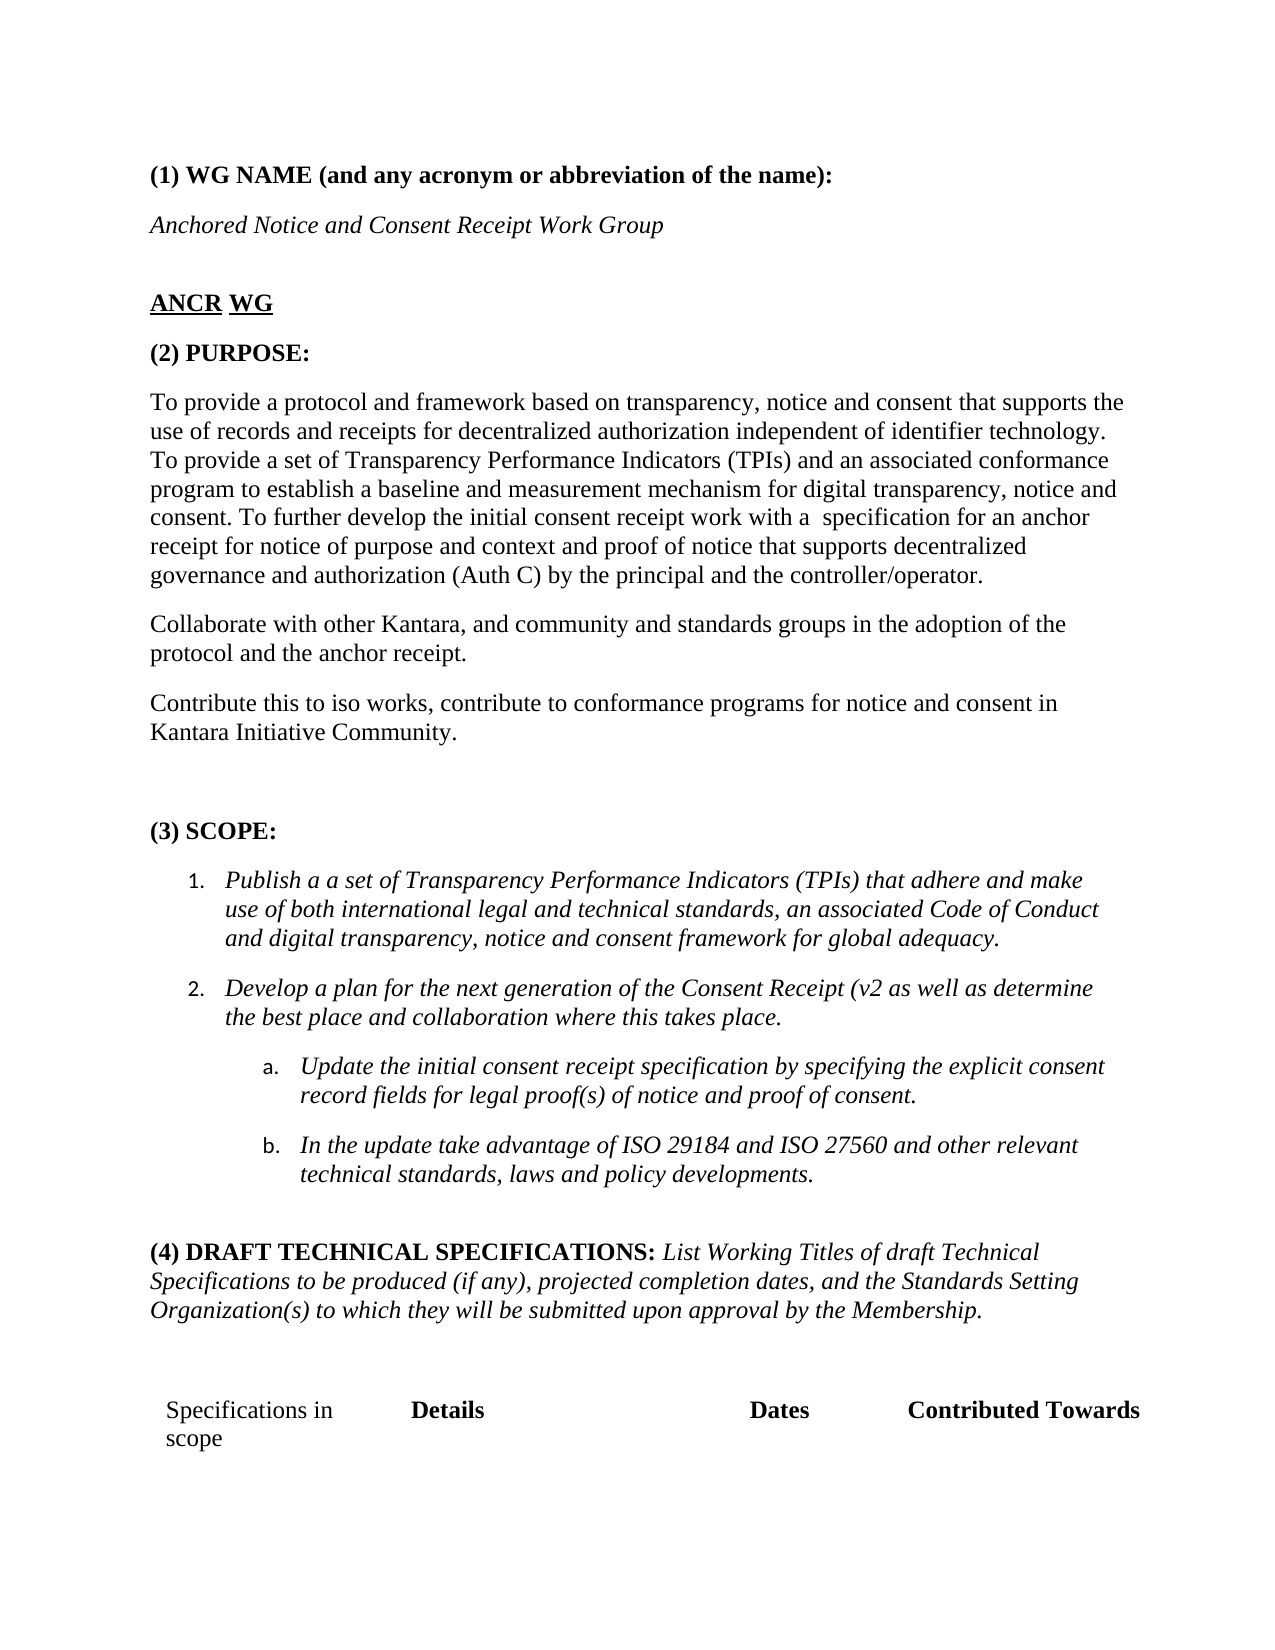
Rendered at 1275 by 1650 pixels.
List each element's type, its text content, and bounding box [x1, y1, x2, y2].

list In the update take advantage of ISO 29184 and ISO 27560 and other relevant technical standards, laws and policy developments. [262, 1130, 1125, 1188]
list Publish a a set of Transparency Performance Indicators (TPIs) that adhere and make use of both international legal and technical standards, an associated Code of Conduct and digital transparency, notice and consent framework for global adequacy. [187, 865, 1125, 952]
text (1) WG NAME (and any acronym or abbreviation of the name): [150, 160, 1125, 189]
text (2) PURPOSE: [150, 338, 1125, 367]
text Contribute this to iso works, contribute to conformance programs for notice and consent in Kantara Initiative Community. [150, 688, 1125, 745]
text Anchored Notice and Consent Receipt Work Group [150, 210, 1125, 239]
text To provide a protocol and framework based on transparency, notice and consent that supports the use of records and receipts for decentralized authorization independent of identifier technology. To provide a set of Transparency Performance Indicators (TPIs) and an associated conformance program to establish a baseline and measurement mechanism for digital transparency, notice and consent. To further develop the initial consent receipt work with a specification for an anchor receipt for notice of purpose and context and proof of notice that supports decentralized governance and authorization (Auth C) by the principal and the controller/operator. [150, 387, 1125, 589]
text ANCR WG [150, 259, 1125, 317]
list Develop a plan for the next generation of the Consent Receipt (v2 as well as determine the best place and collaboration where this takes place. [187, 973, 1125, 1031]
text (3) SCOPE: [150, 816, 1125, 844]
list Update the initial consent receipt specification by specifying the explicit consent record fields for legal proof(s) of notice and proof of consent. [262, 1051, 1125, 1109]
table_header Details [395, 1384, 734, 1473]
text Collaborate with other Kantara, and community and standards groups in the adoption of the protocol and the anchor receipt. [150, 609, 1125, 667]
table_header Contributed Towards [892, 1384, 1166, 1473]
table_header Dates [734, 1384, 892, 1473]
text (4) DRAFT TECHNICAL SPECIFICATIONS: List Working Titles of draft Technical Specifications to be produced (if any), projected completion dates, and the Standards Setting Organization(s) to which they will be submitted upon approval by the Membership. [150, 1209, 1125, 1324]
table_header Specifications in scope [150, 1384, 395, 1473]
